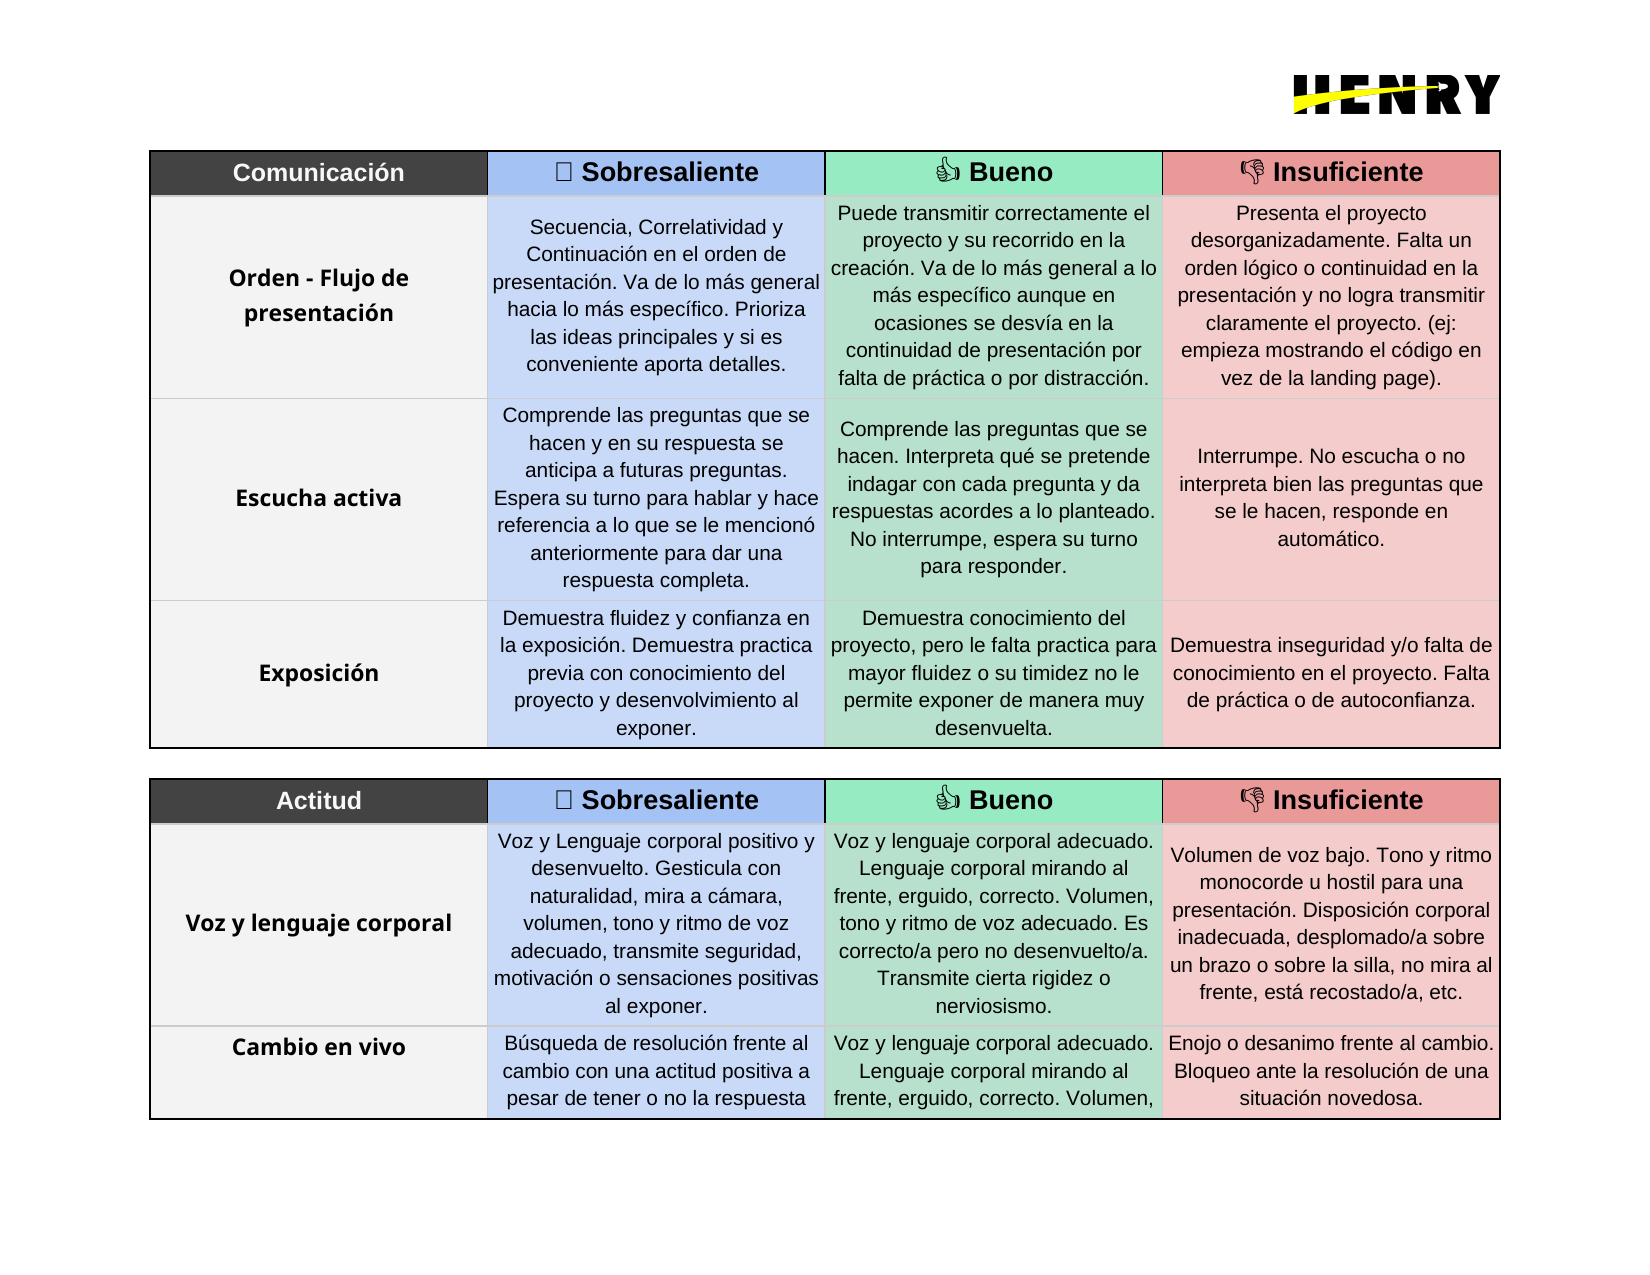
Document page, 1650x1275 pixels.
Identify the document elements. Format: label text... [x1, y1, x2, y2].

table_cell Escucha activa [151, 399, 487, 600]
table_cell Búsqueda de resolución frente al cambio con una actitud positiva a pesar de tener o no la respuesta [488, 1027, 824, 1118]
table_cell Comprende las preguntas que se hacen. Interpreta qué se pretende indagar con cada pregunta y da respuestas acordes a lo planteado. No interrumpe, espera su turno para responder. [826, 399, 1162, 600]
table_cell Voz y lenguaje corporal [151, 825, 487, 1025]
table_header 👎 Insuficiente [1163, 780, 1499, 823]
table_cell Demuestra fluidez y confianza en la exposición. Demuestra practica previa con conocimiento del proyecto y desenvolvimiento al exponer. [488, 601, 824, 747]
table_header 👍 Bueno [826, 780, 1162, 823]
table_cell Voz y lenguaje corporal adecuado. Lenguaje corporal mirando al frente, erguido, correcto. Volumen, [826, 1027, 1162, 1118]
table_cell Presenta el proyecto desorganizadamente. Falta un orden lógico o continuidad en la presentación y no logra transmitir claramente el proyecto. (ej: empieza mostrando el código en vez de la landing page). [1163, 197, 1499, 397]
table_header Actitud [151, 780, 487, 823]
table_header Comunicación [151, 152, 487, 195]
table_cell Interrumpe. No escucha o no interpreta bien las preguntas que se le hacen, responde en automático. [1163, 399, 1499, 600]
table_header 🚀 Sobresaliente [488, 152, 824, 195]
table_cell Enojo o desanimo frente al cambio. Bloqueo ante la resolución de una situación novedosa. [1163, 1027, 1499, 1118]
table_cell Demuestra inseguridad y/o falta de conocimiento en el proyecto. Falta de práctica o de autoconfianza. [1163, 601, 1499, 747]
table_cell Exposición [151, 601, 487, 747]
table_header 🚀 Sobresaliente [488, 780, 824, 823]
table_cell Puede transmitir correctamente el proyecto y su recorrido en la creación. Va de lo más general a lo más específico aunque en ocasiones se desvía en la continuidad de presentación por falta de práctica o por distracción. [826, 197, 1162, 397]
table_cell Orden - Flujo de presentación [151, 197, 487, 397]
table_cell Secuencia, Correlatividad y Continuación en el orden de presentación. Va de lo más general hacia lo más específico. Prioriza las ideas principales y si es conveniente aporta detalles. [488, 197, 824, 397]
table_cell Volumen de voz bajo. Tono y ritmo monocorde u hostil para una presentación. Disposición corporal inadecuada, desplomado/a sobre un brazo o sobre la silla, no mira al frente, está recostado/a, etc. [1163, 825, 1499, 1025]
table_cell Voz y lenguaje corporal adecuado. Lenguaje corporal mirando al frente, erguido, correcto. Volumen, tono y ritmo de voz adecuado. Es correcto/a pero no desenvuelto/a. Transmite cierta rigidez o nerviosismo. [826, 825, 1162, 1025]
picture [1293, 75, 1500, 114]
table_header 👍 Bueno [826, 152, 1162, 195]
table_cell Cambio en vivo [151, 1027, 487, 1118]
table_header 👎 Insuficiente [1163, 152, 1499, 195]
table_cell Demuestra conocimiento del proyecto, pero le falta practica para mayor fluidez o su timidez no le permite exponer de manera muy desenvuelta. [826, 601, 1162, 747]
table_cell Voz y Lenguaje corporal positivo y desenvuelto. Gesticula con naturalidad, mira a cámara, volumen, tono y ritmo de voz adecuado, transmite seguridad, motivación o sensaciones positivas al exponer. [488, 825, 824, 1025]
table_cell Comprende las preguntas que se hacen y en su respuesta se anticipa a futuras preguntas. Espera su turno para hablar y hace referencia a lo que se le mencionó anteriormente para dar una respuesta completa. [488, 399, 824, 600]
